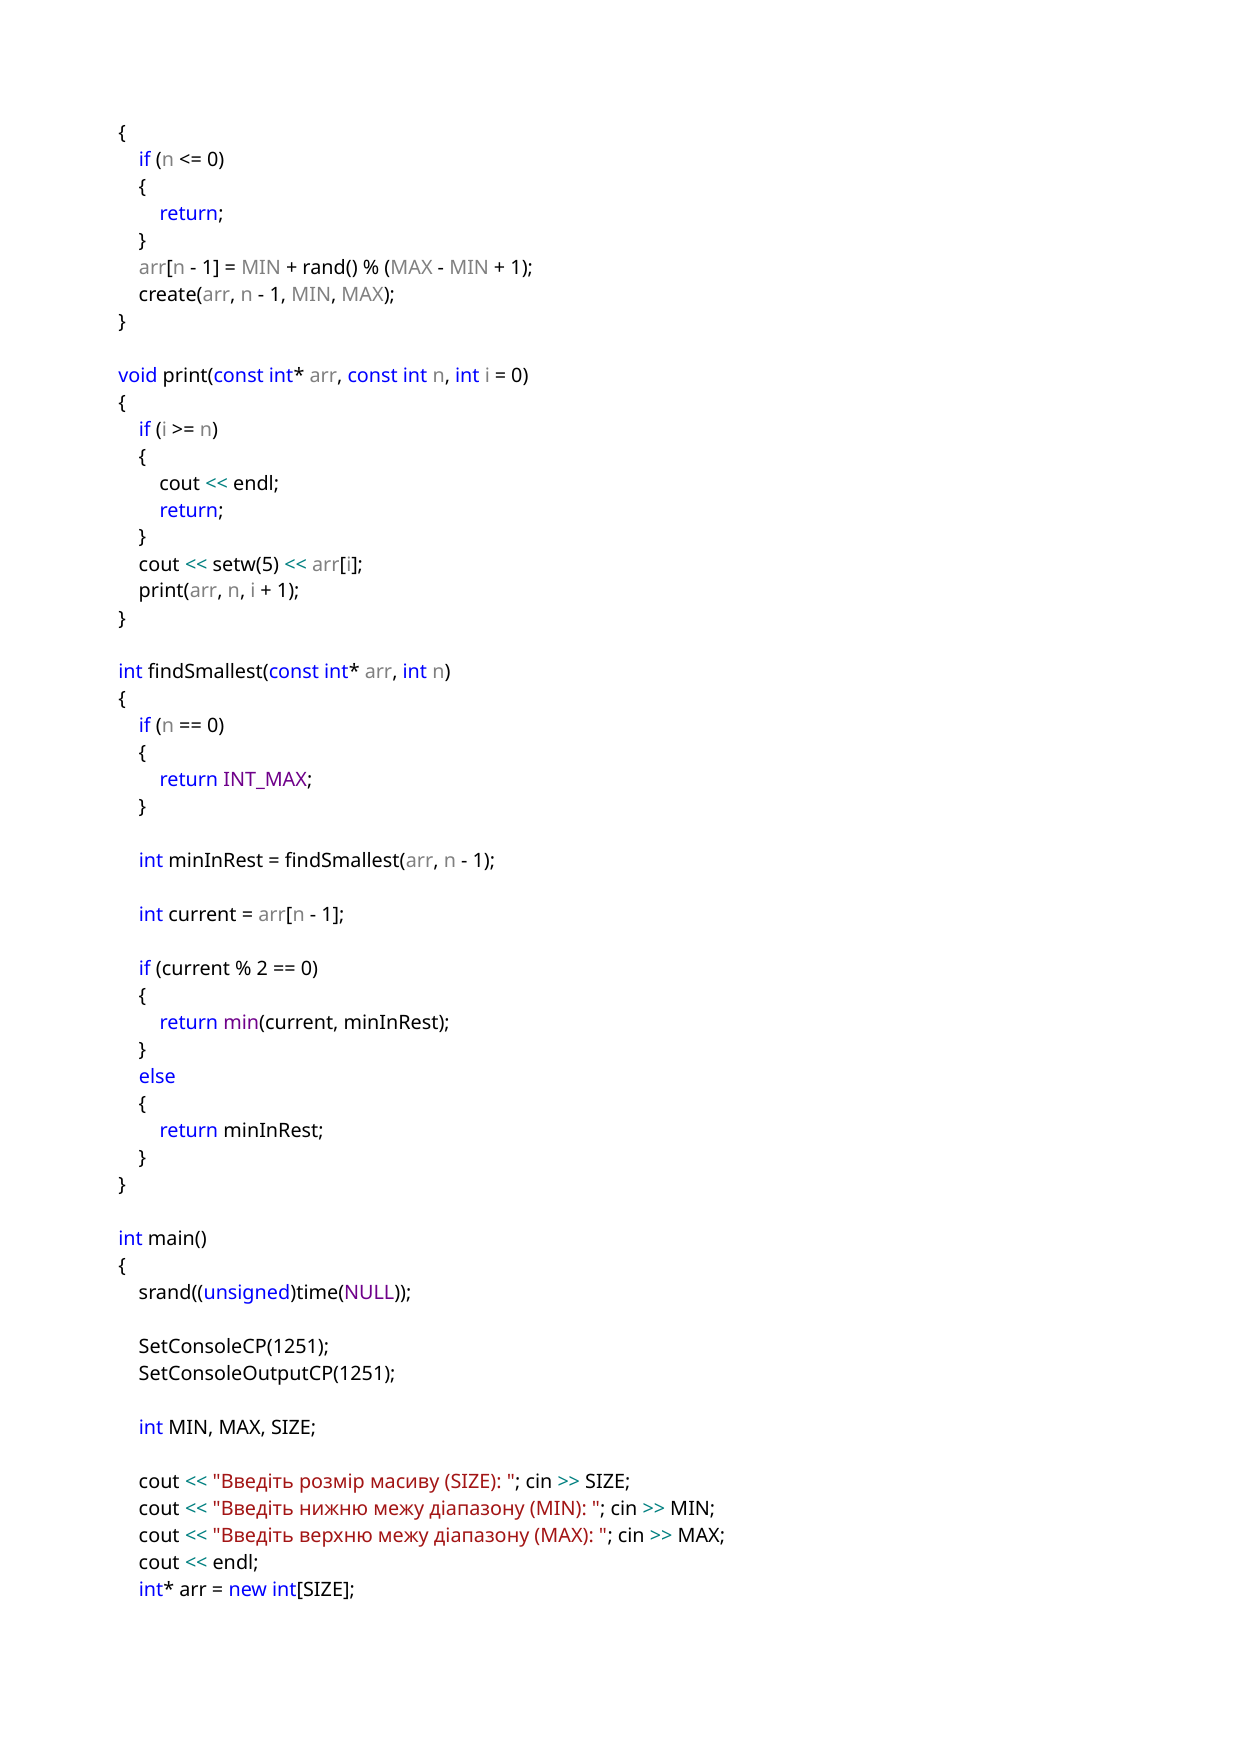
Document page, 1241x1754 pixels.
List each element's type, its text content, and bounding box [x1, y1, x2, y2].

text if (current % 2 == 0) [118, 954, 1122, 981]
text if (n <= 0) [118, 145, 1122, 172]
text } [118, 226, 1122, 253]
text if (i >= n) [118, 415, 1122, 442]
text } [118, 793, 1122, 819]
text SetConsoleOutputCP(1251); [118, 1359, 1122, 1386]
text } [118, 1170, 1122, 1197]
text return minInRest; [118, 1116, 1122, 1143]
text } [118, 523, 1122, 550]
text print(arr, n, i + 1); [118, 577, 1122, 604]
text cout << "Введіть нижню межу діапазону (MIN): "; cin >> MIN; [118, 1494, 1122, 1521]
text } [118, 604, 1122, 631]
text return min(current, minInRest); [118, 1008, 1122, 1035]
text { [118, 685, 1122, 712]
text int* arr = new int[SIZE]; [118, 1575, 1122, 1602]
text SetConsoleCP(1251); [118, 1332, 1122, 1359]
text cout << setw(5) << arr[i]; [118, 550, 1122, 577]
text int minInRest = findSmallest(arr, n - 1); [118, 847, 1122, 873]
text { [118, 442, 1122, 469]
text create(arr, n - 1, MIN, MAX); [118, 280, 1122, 307]
text if (n == 0) [118, 712, 1122, 739]
text } [118, 1035, 1122, 1062]
text } [118, 307, 1122, 334]
text return; [118, 199, 1122, 226]
text int current = arr[n - 1]; [118, 901, 1122, 927]
text int MIN, MAX, SIZE; [118, 1413, 1122, 1440]
text cout << endl; [118, 469, 1122, 496]
text void print(const int* arr, const int n, int i = 0) [118, 361, 1122, 388]
text cout << "Введіть розмір масиву (SIZE): "; cin >> SIZE; [118, 1467, 1122, 1494]
text cout << endl; [118, 1548, 1122, 1575]
text { [118, 1251, 1122, 1278]
text } [118, 1143, 1122, 1170]
text srand((unsigned)time(NULL)); [118, 1278, 1122, 1305]
text else [118, 1062, 1122, 1089]
text int main() [118, 1224, 1122, 1251]
text return; [118, 496, 1122, 523]
text int findSmallest(const int* arr, int n) [118, 658, 1122, 685]
text { [118, 388, 1122, 415]
text { [118, 1089, 1122, 1116]
text arr[n - 1] = MIN + rand() % (MAX - MIN + 1); [118, 253, 1122, 280]
text cout << "Введіть верхню межу діапазону (MAX): "; cin >> MAX; [118, 1521, 1122, 1548]
text { [118, 118, 1122, 145]
text { [118, 739, 1122, 766]
text { [118, 172, 1122, 199]
text return INT_MAX; [118, 766, 1122, 793]
text { [118, 981, 1122, 1008]
